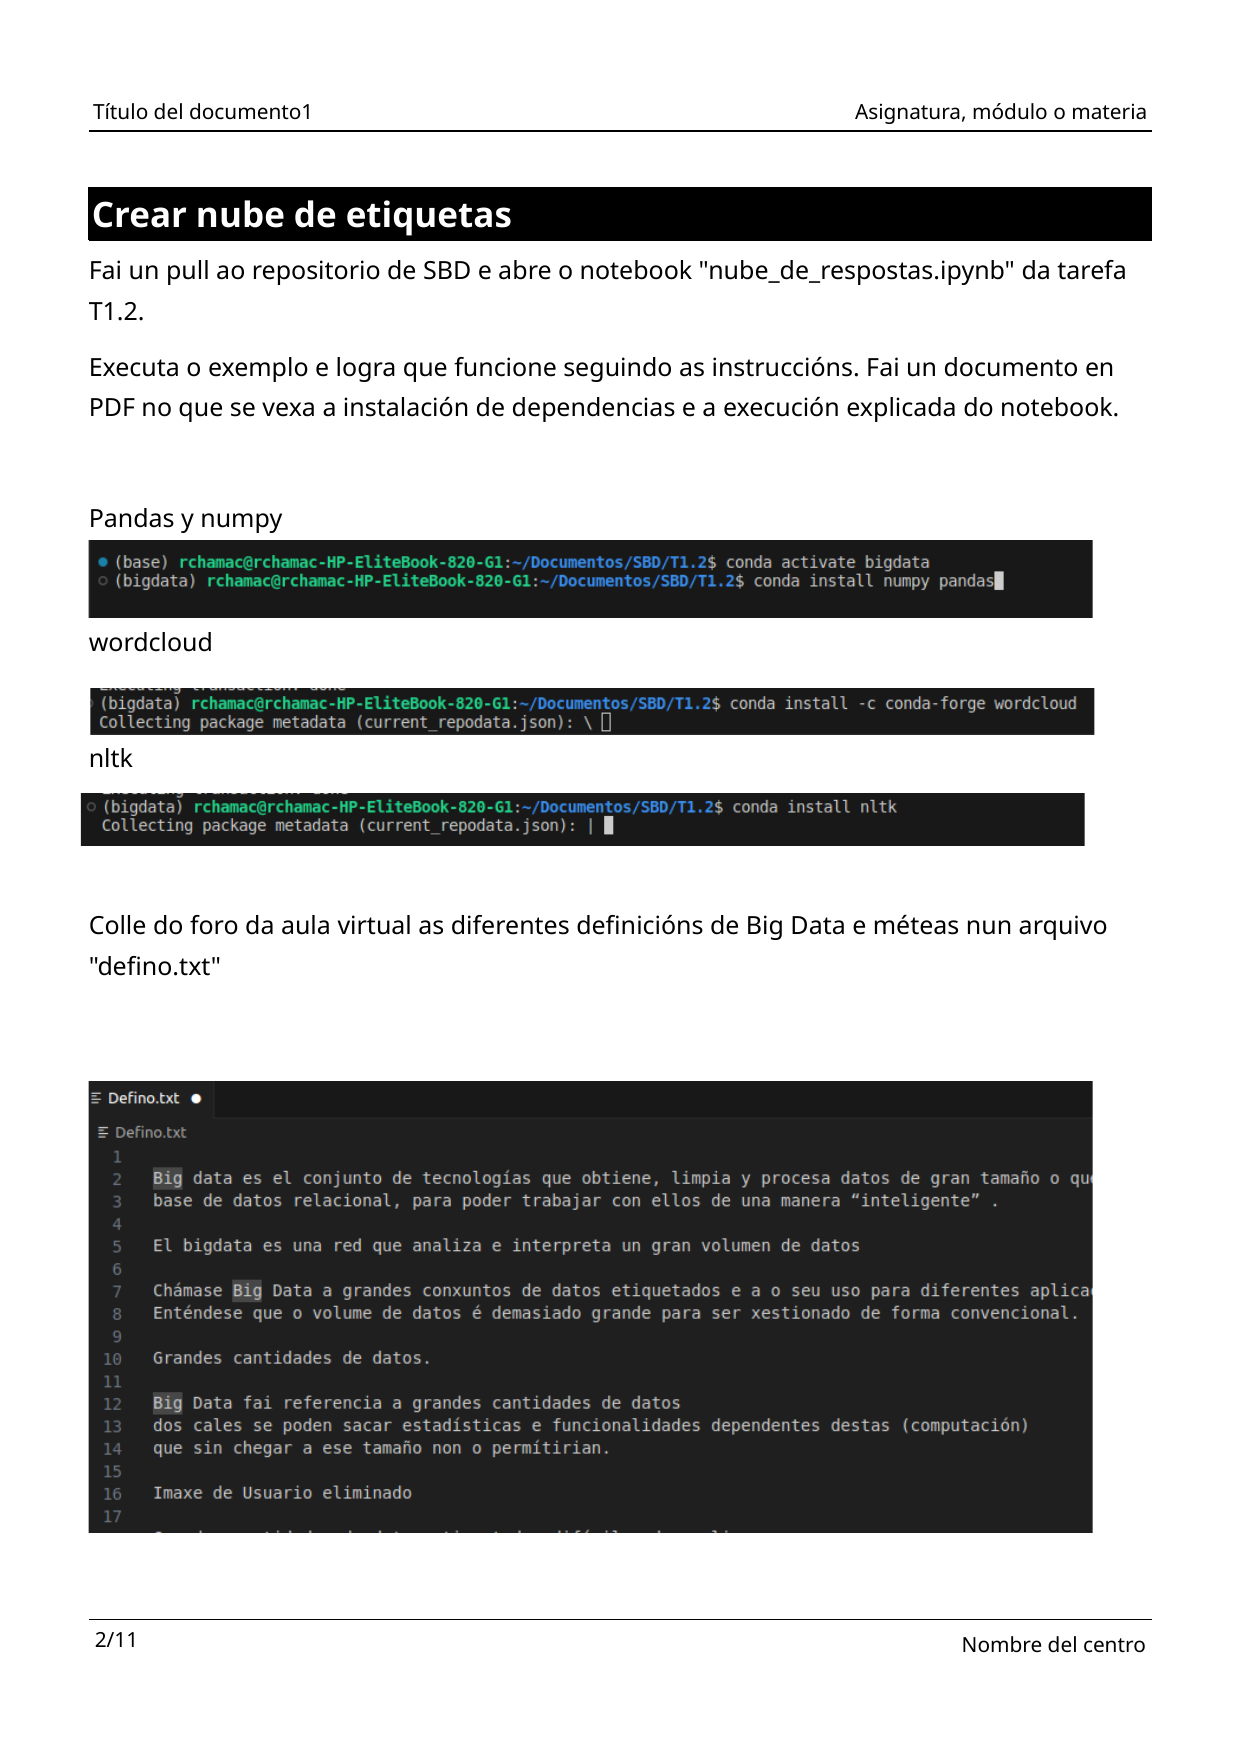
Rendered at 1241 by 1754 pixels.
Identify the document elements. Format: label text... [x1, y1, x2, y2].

picture [88, 540, 1093, 618]
text Fai un pull ao repositorio de SBD e abre o notebook "nube_de_respostas.ipynb" da tarefa T1.2. [88, 253, 1152, 328]
subtitle Crear nube de etiquetas [90, 188, 1151, 240]
text Colle do foro da aula virtual as diferentes definicións de Big Data e méteas nun arquivo "defino.txt" [88, 908, 1152, 983]
text wordcloud [88, 556, 1152, 658]
text Executa o exemplo e logra que funcione seguindo as instruccións. Fai un documento en PDF no que se vexa a instalación de dependencias e a execución explicada do notebook. [88, 349, 1152, 424]
text nltk [88, 680, 1152, 775]
text Pandas y numpy [88, 501, 1152, 535]
picture [80, 793, 1085, 846]
picture [90, 688, 1095, 735]
picture [88, 1081, 1093, 1533]
